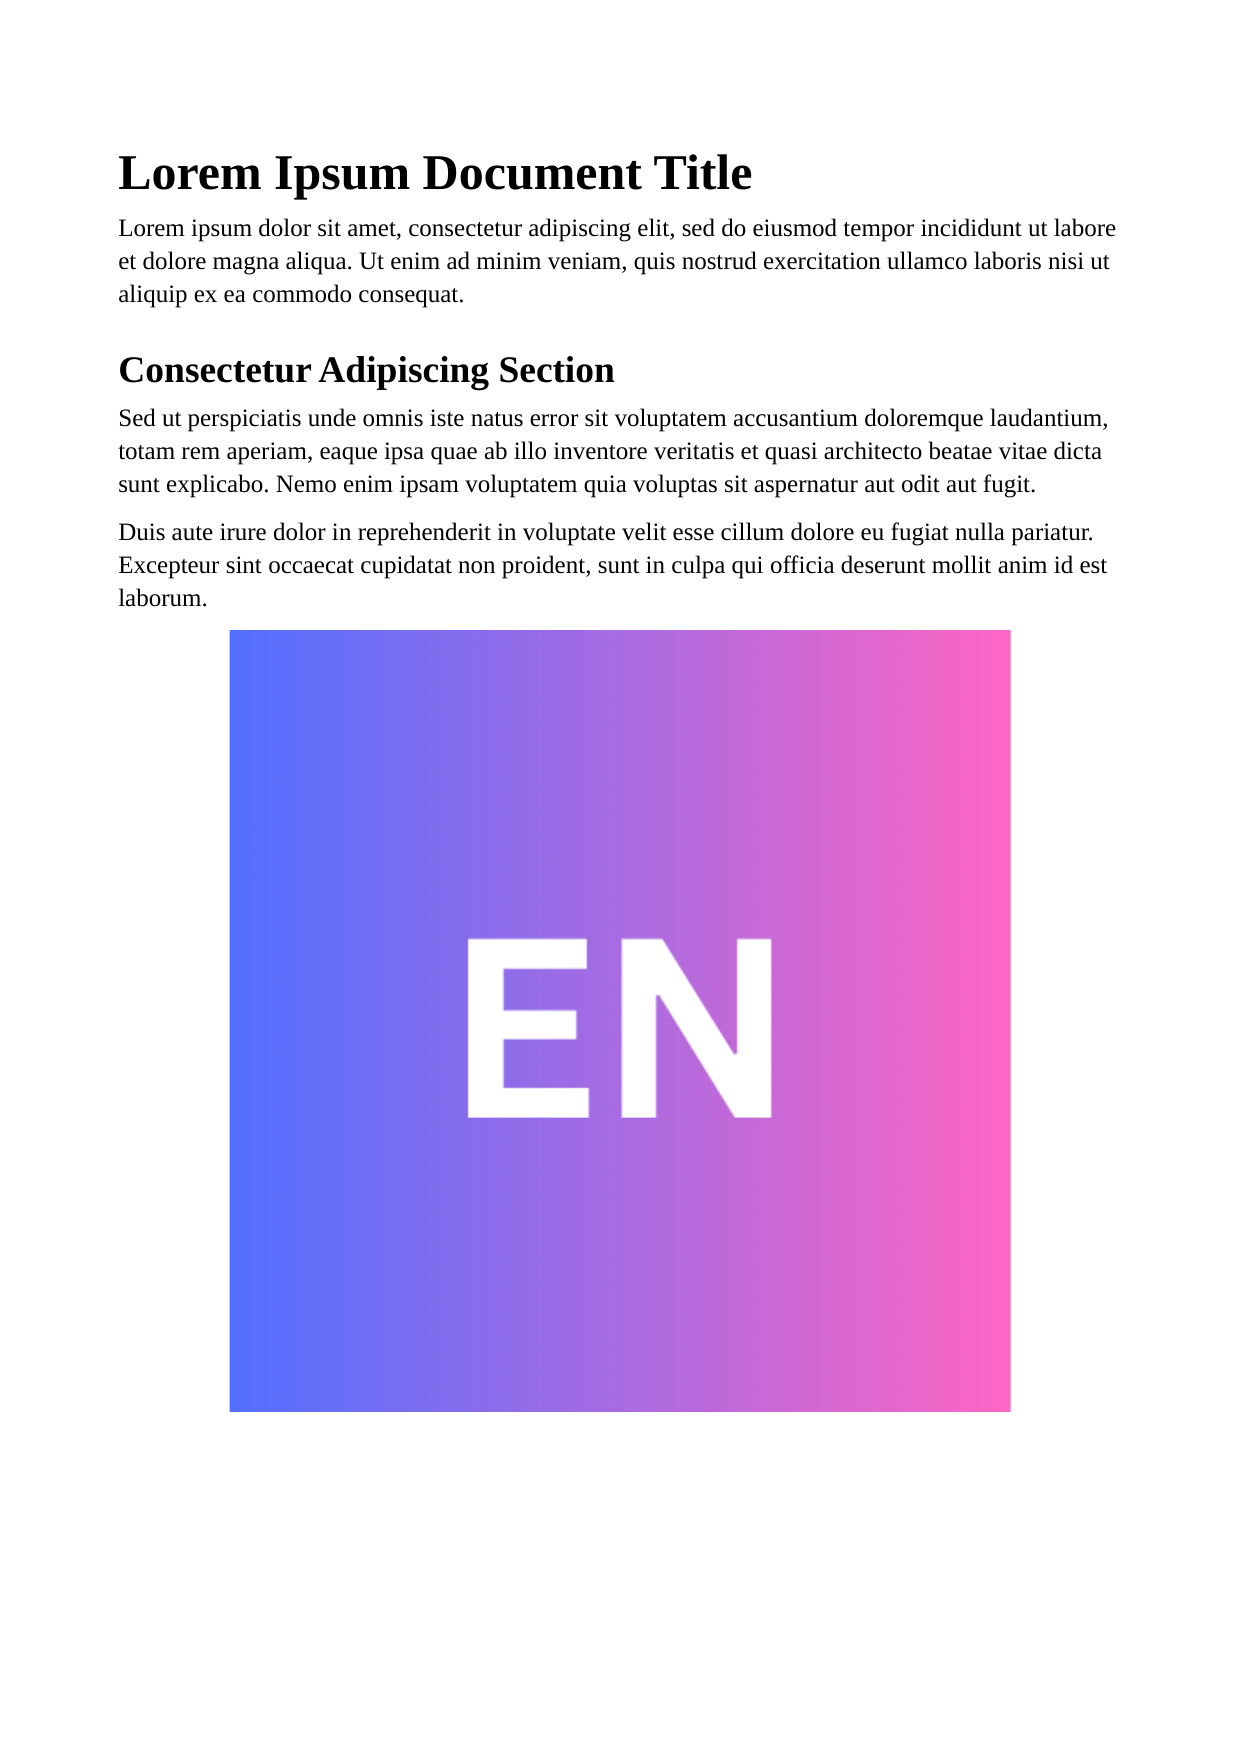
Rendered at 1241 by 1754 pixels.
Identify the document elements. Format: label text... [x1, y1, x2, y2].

subtitle Lorem Ipsum Document Title [118, 143, 1122, 201]
picture [229, 630, 1011, 1412]
text Lorem ipsum dolor sit amet, consectetur adipiscing elit, sed do eiusmod tempor incididunt ut labore et dolore magna aliqua. Ut enim ad minim veniam, quis nostrud exercitation ullamco laboris nisi ut aliquip ex ea commodo consequat. [118, 213, 1122, 308]
text Sed ut perspiciatis unde omnis iste natus error sit voluptatem accusantium doloremque laudantium, totam rem aperiam, eaque ipsa quae ab illo inventore veritatis et quasi architecto beatae vitae dicta sunt explicabo. Nemo enim ipsam voluptatem quia voluptas sit aspernatur aut odit aut fugit. [118, 403, 1122, 498]
text Duis aute irure dolor in reprehenderit in voluptate velit esse cillum dolore eu fugiat nulla pariatur. Excepteur sint occaecat cupidatat non proident, sunt in culpa qui officia deserunt mollit anim id est laborum. [118, 517, 1122, 612]
subtitle Consectetur Adipiscing Section [118, 348, 1122, 391]
